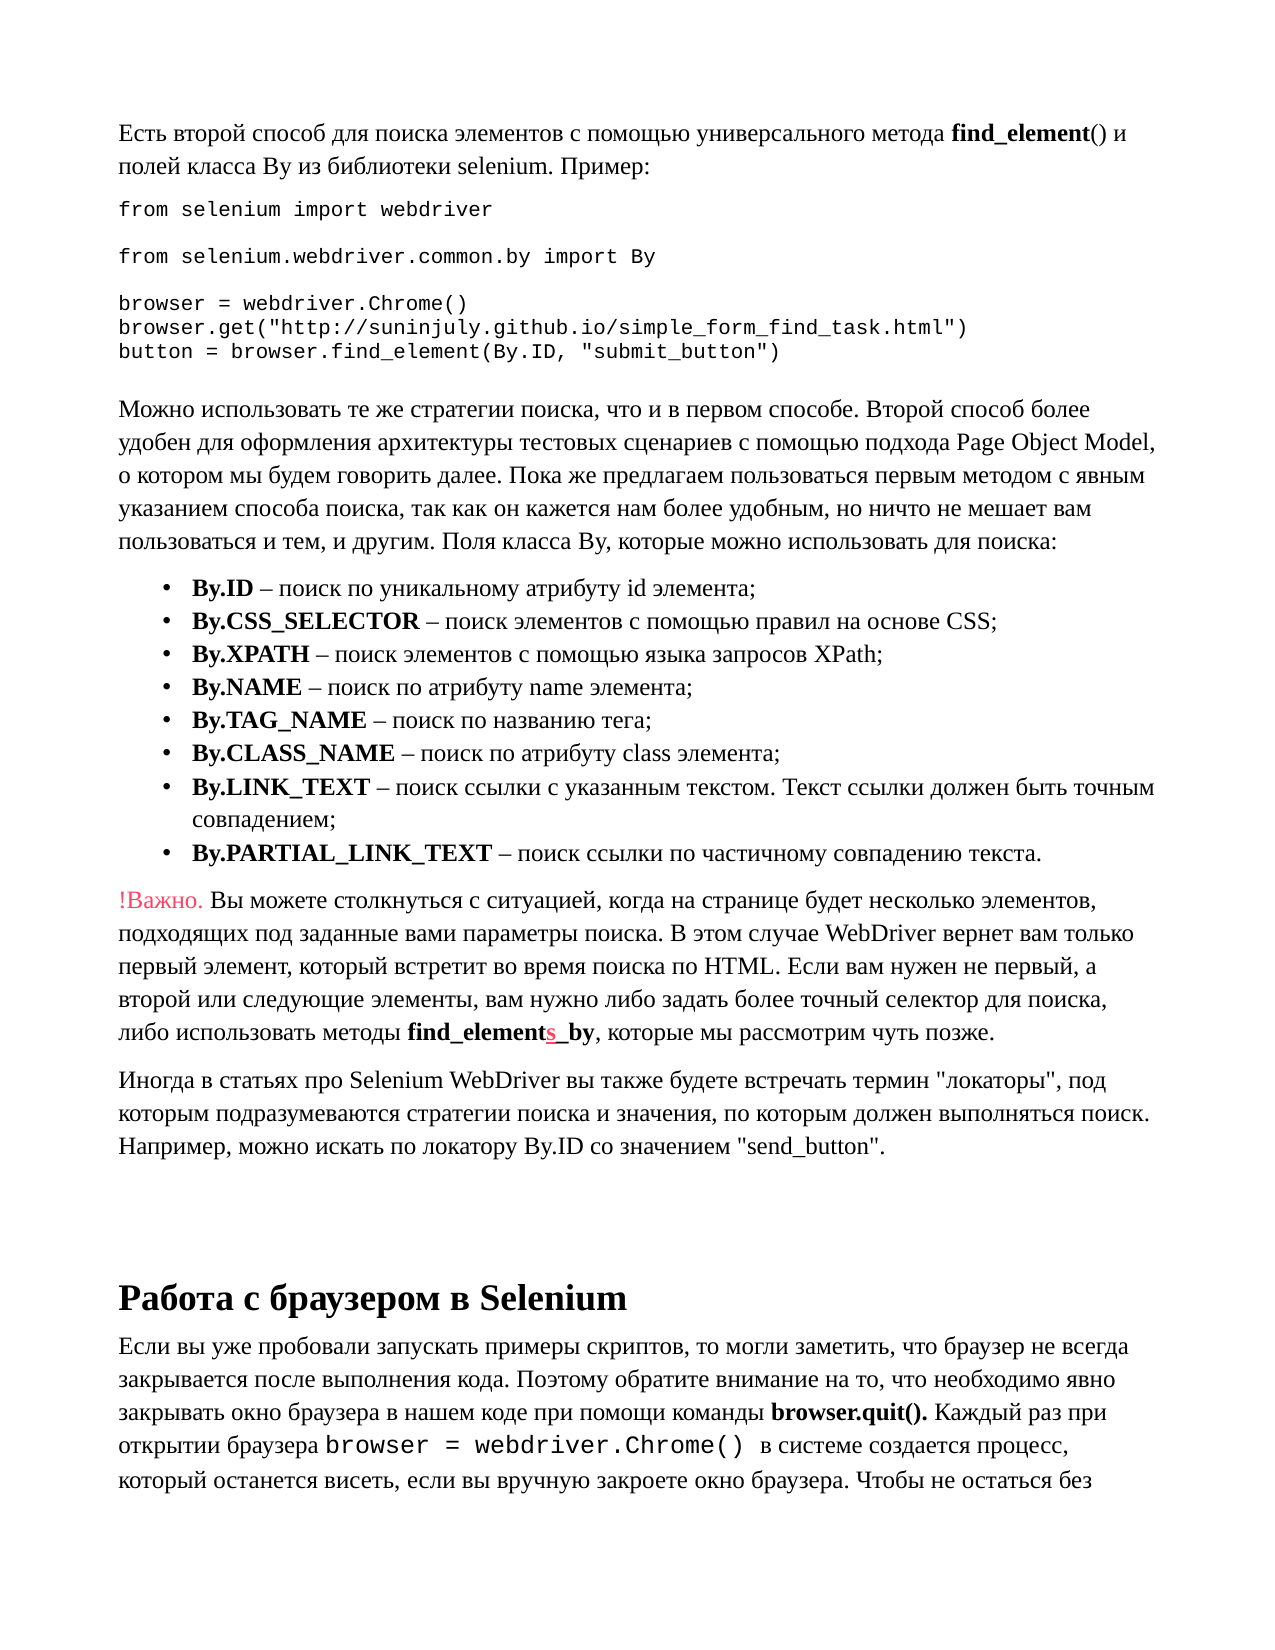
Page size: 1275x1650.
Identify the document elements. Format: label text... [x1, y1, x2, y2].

text browser = webdriver.Chrome() [118, 293, 1157, 317]
text button = browser.find_element(By.ID, "submit_button") [118, 341, 1157, 364]
list By.LINK_TEXT – поиск ссылки с указанным текстом. Текст ссылки должен быть точным совпадением; [162, 772, 1157, 833]
text from selenium.webdriver.common.by import By [118, 246, 1157, 270]
text Если вы уже пробовали запускать примеры скриптов, то могли заметить, что браузер не всегда закрывается после выполнения кода. Поэтому обратите внимание на то, что необходимо явно закрывать окно браузера в нашем коде при помощи команды browser.quit(). Каждый раз при открытии браузера browser = webdriver.Chrome() в системе создается процесс, который останется висеть, если вы вручную закроете окно браузера. Чтобы не остаться без [118, 1331, 1157, 1494]
text Можно использовать те же стратегии поиска, что и в первом способе. Второй способ более удобен для оформления архитектуры тестовых сценариев с помощью подхода Page Object Model, о котором мы будем говорить далее. Пока же предлагаем пользоваться первым методом с явным указанием способа поиска, так как он кажется нам более удобным, но ничто не мешает вам пользоваться и тем, и другим. Поля класса By, которые можно использовать для поиска: [118, 394, 1157, 554]
list By.NAME – поиск по атрибуту name элемента; [162, 672, 1157, 701]
text browser.get("http://suninjuly.github.io/simple_form_find_task.html") [118, 317, 1157, 341]
list By.CSS_SELECTOR – поиск элементов с помощью правил на основе CSS; [162, 606, 1157, 635]
list By.XPATH – поиск элементов с помощью языка запросов XPath; [162, 639, 1157, 668]
list By.CLASS_NAME – поиск по атрибуту class элемента; [162, 738, 1157, 767]
text Есть второй способ для поиска элементов с помощью универсального метода find_element() и полей класса By из библиотеки selenium. Пример: [118, 118, 1157, 180]
text from selenium import webdriver [118, 199, 1157, 222]
list By.PARTIAL_LINK_TEXT – поиск ссылки по частичному совпадению текста. [162, 838, 1157, 866]
text !Важно. Вы можете столкнуться с ситуацией, когда на странице будет несколько элементов, подходящих под заданные вами параметры поиска. В этом случае WebDriver вернет вам только первый элемент, который встретит во время поиска по HTML. Если вам нужен не первый, а второй или следующие элементы, вам нужно либо задать более точный селектор для поиска, либо использовать методы find_elements_by, которые мы рассмотрим чуть позже. [118, 885, 1157, 1046]
list By.TAG_NAME – поиск по названию тега; [162, 706, 1157, 734]
text Иногда в статьях про Selenium WebDriver вы также будете встречать термин "локаторы", под которым подразумеваются стратегии поиска и значения, по которым должен выполняться поиск. Например, можно искать по локатору By.ID со значением "send_button". [118, 1065, 1157, 1160]
list By.ID – поиск по уникальному атрибуту id элемента; [162, 573, 1157, 602]
subtitle Работа с браузером в Selenium [118, 1276, 1157, 1319]
